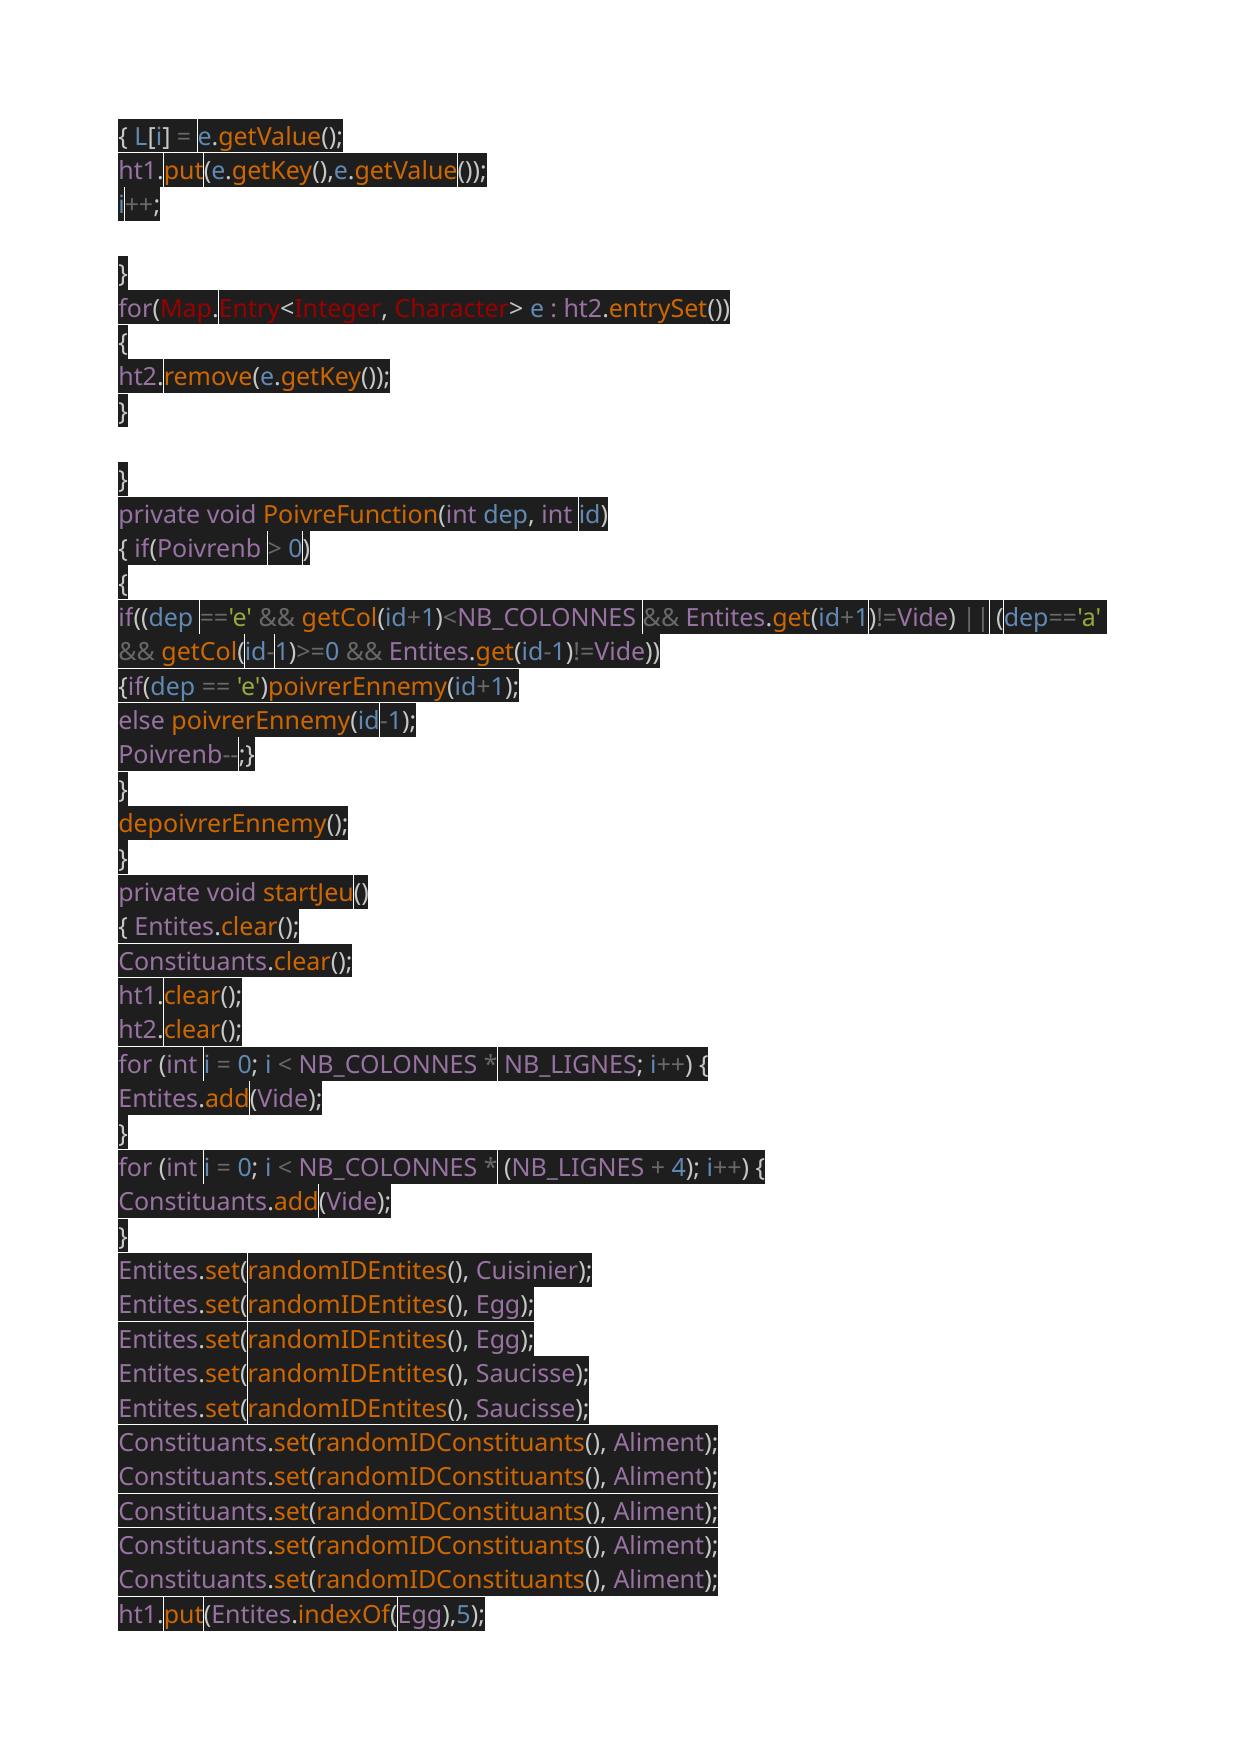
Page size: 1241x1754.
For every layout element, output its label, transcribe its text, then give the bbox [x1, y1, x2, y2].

text ht2.remove(e.getKey()); [118, 359, 1122, 393]
text Entites.set(randomIDEntites(), Egg); [118, 1287, 1122, 1321]
text ht1.clear(); [118, 977, 1122, 1012]
text Constituants.set(randomIDConstituants(), Aliment); [118, 1459, 1122, 1493]
text else poivrerEnnemy(id-1); [118, 702, 1122, 737]
text for (int i = 0; i < NB_COLONNES * NB_LIGNES; i++) { [118, 1046, 1122, 1081]
text for (int i = 0; i < NB_COLONNES * (NB_LIGNES + 4); i++) { [118, 1149, 1122, 1184]
text depoivrerEnnemy(); [118, 806, 1122, 840]
text if((dep =='e' && getCol(id+1)<NB_COLONNES && Entites.get(id+1)!=Vide) || (dep=='a' && getCol(id-1)>=0 && Entites.get(id-1)!=Vide)) [118, 599, 1122, 668]
text Constituants.set(randomIDConstituants(), Aliment); [118, 1562, 1122, 1596]
text Constituants.set(randomIDConstituants(), Aliment); [118, 1527, 1122, 1562]
text ht1.put(e.getKey(),e.getValue()); [118, 152, 1122, 187]
text } [118, 1218, 1122, 1252]
text } [118, 462, 1122, 496]
text { L[i] = e.getValue(); [118, 118, 1122, 152]
text } [118, 1115, 1122, 1149]
text Constituants.add(Vide); [118, 1184, 1122, 1218]
text } [118, 840, 1122, 874]
text Entites.set(randomIDEntites(), Egg); [118, 1321, 1122, 1356]
text Poivrenb--;} [118, 737, 1122, 771]
text { [118, 324, 1122, 359]
text Constituants.set(randomIDConstituants(), Aliment); [118, 1493, 1122, 1527]
text ht2.clear(); [118, 1012, 1122, 1046]
text Entites.set(randomIDEntites(), Saucisse); [118, 1356, 1122, 1390]
text { [118, 565, 1122, 599]
text } [118, 771, 1122, 806]
text i++; [118, 187, 1122, 221]
text Entites.set(randomIDEntites(), Cuisinier); [118, 1252, 1122, 1287]
text for(Map.Entry<Integer, Character> e : ht2.entrySet()) [118, 290, 1122, 324]
text { Entites.clear(); [118, 909, 1122, 943]
text Constituants.clear(); [118, 943, 1122, 977]
text Entites.set(randomIDEntites(), Saucisse); [118, 1390, 1122, 1424]
text Constituants.set(randomIDConstituants(), Aliment); [118, 1424, 1122, 1459]
text Entites.add(Vide); [118, 1081, 1122, 1115]
text private void startJeu() [118, 874, 1122, 909]
text private void PoivreFunction(int dep, int id) [118, 496, 1122, 531]
text ht1.put(Entites.indexOf(Egg),5); [118, 1596, 1122, 1631]
text } [118, 256, 1122, 290]
text } [118, 393, 1122, 427]
text { if(Poivrenb > 0) [118, 531, 1122, 565]
text {if(dep == 'e')poivrerEnnemy(id+1); [118, 668, 1122, 702]
